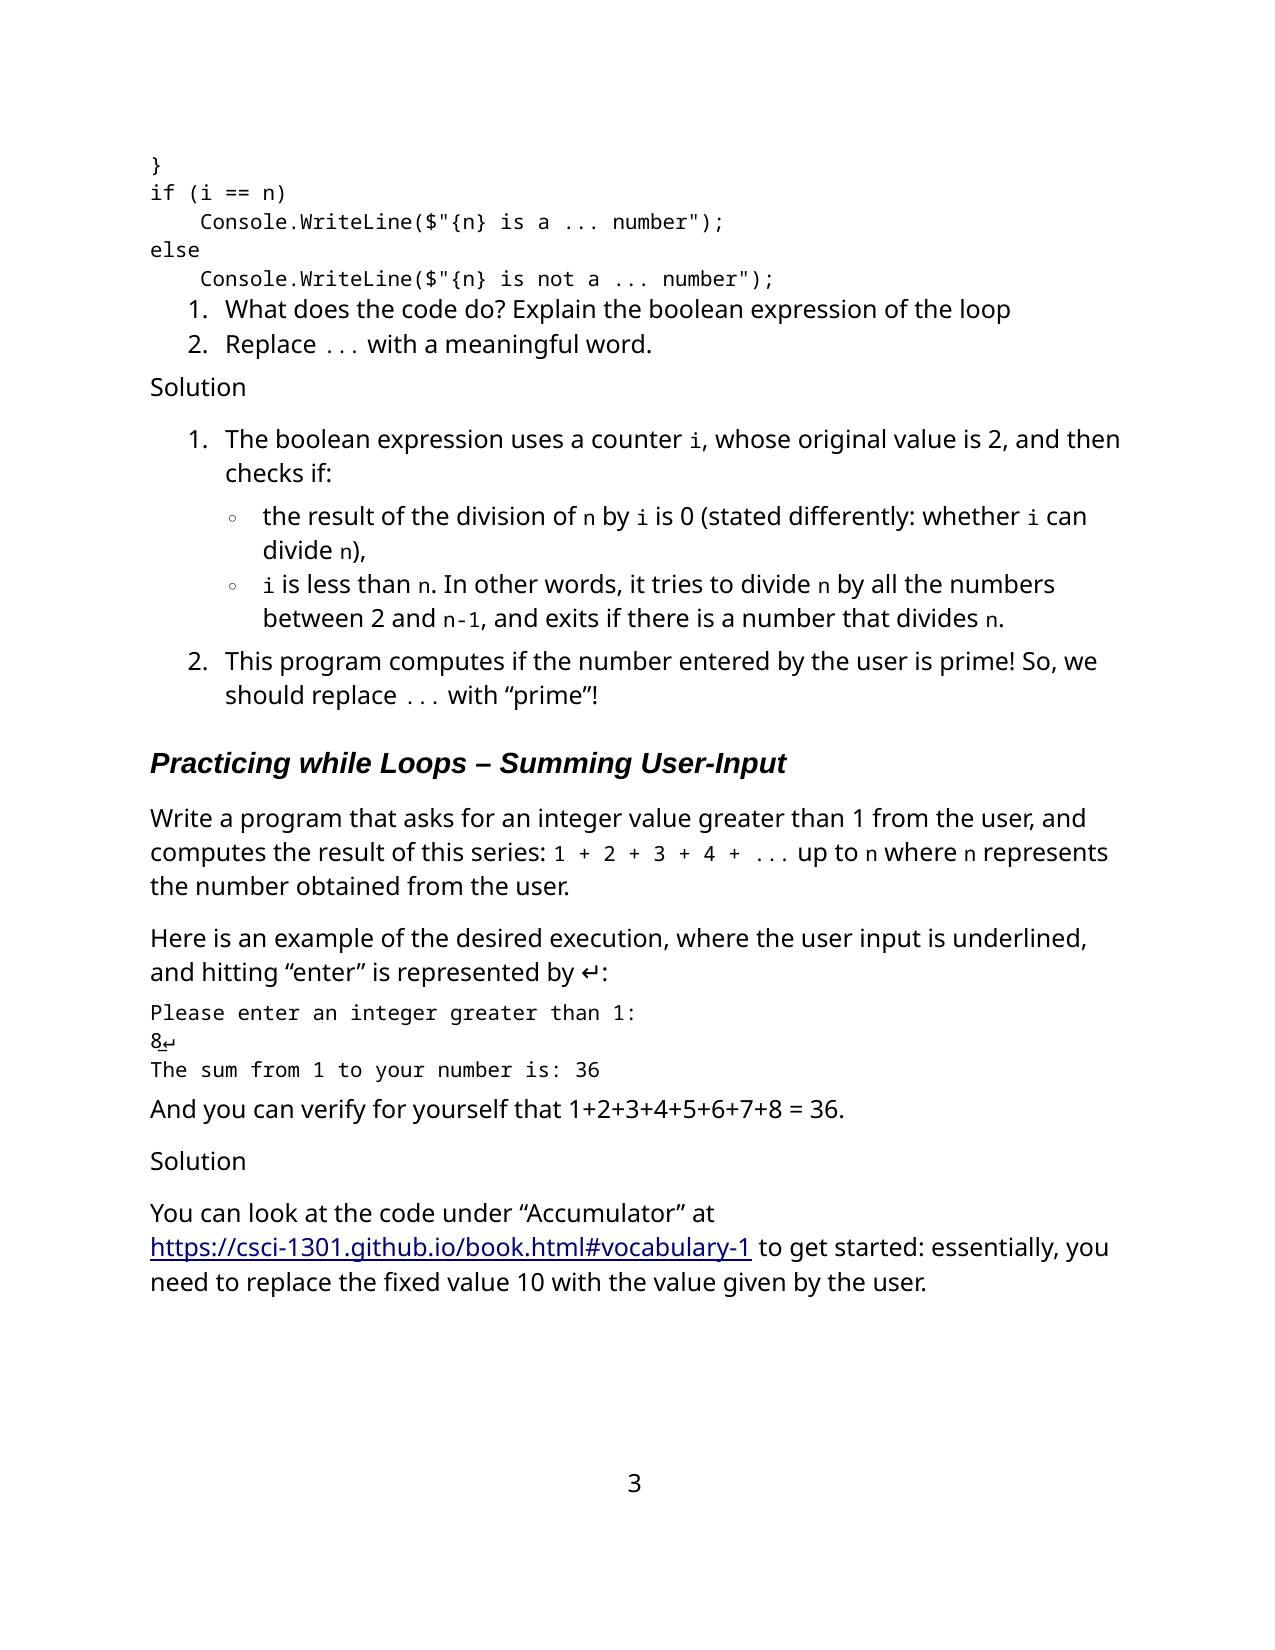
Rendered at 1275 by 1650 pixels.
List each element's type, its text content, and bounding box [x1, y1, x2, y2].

text Please enter an integer greater than 1: [150, 998, 1125, 1026]
text And you can verify for yourself that 1+2+3+4+5+6+7+8 = 36. [150, 1092, 1125, 1126]
text You can look at the code under “Accumulator” at https://csci-1301.github.io/book.html#vocabulary-1 to get started: essentially, you need to replace the fixed value 10 with the value given by the user. [150, 1196, 1125, 1298]
list The boolean expression uses a counter i, whose original value is 2, and then checks if: [187, 421, 1125, 489]
text Console.WriteLine($"{n} is a ... number"); [150, 207, 1125, 235]
subtitle Practicing while Loops – Summing User-Input [150, 746, 1125, 779]
list Replace ... with a meaningful word. [187, 326, 1125, 360]
text Solution [150, 369, 1125, 403]
list This program computes if the number entered by the user is prime! So, we should replace ... with “prime”! [187, 643, 1125, 712]
text else [150, 235, 1125, 264]
text The sum from 1 to your number is: 36 [150, 1055, 1125, 1083]
text Console.WriteLine($"{n} is not a ... number"); [150, 264, 1125, 292]
text Here is an example of the desired execution, where the user input is underlined, and hitting “enter” is represented by ↵: [150, 921, 1125, 989]
text Write a program that asks for an integer value greater than 1 from the user, and computes the result of this series: 1 + 2 + 3 + 4 + ... up to n where n represents the number obtained from the user. [150, 801, 1125, 903]
text if (i == n) [150, 178, 1125, 207]
list What does the code do? Explain the boolean expression of the loop [187, 292, 1125, 326]
list the result of the division of n by i is 0 (stated differently: whether i can divide n), [225, 498, 1125, 566]
text Solution [150, 1144, 1125, 1178]
text 8̲↵ [150, 1026, 1125, 1055]
list i is less than n. In other words, it tries to divide n by all the numbers between 2 and n-1, and exits if there is a number that divides n. [225, 566, 1125, 634]
text } [150, 150, 1125, 178]
